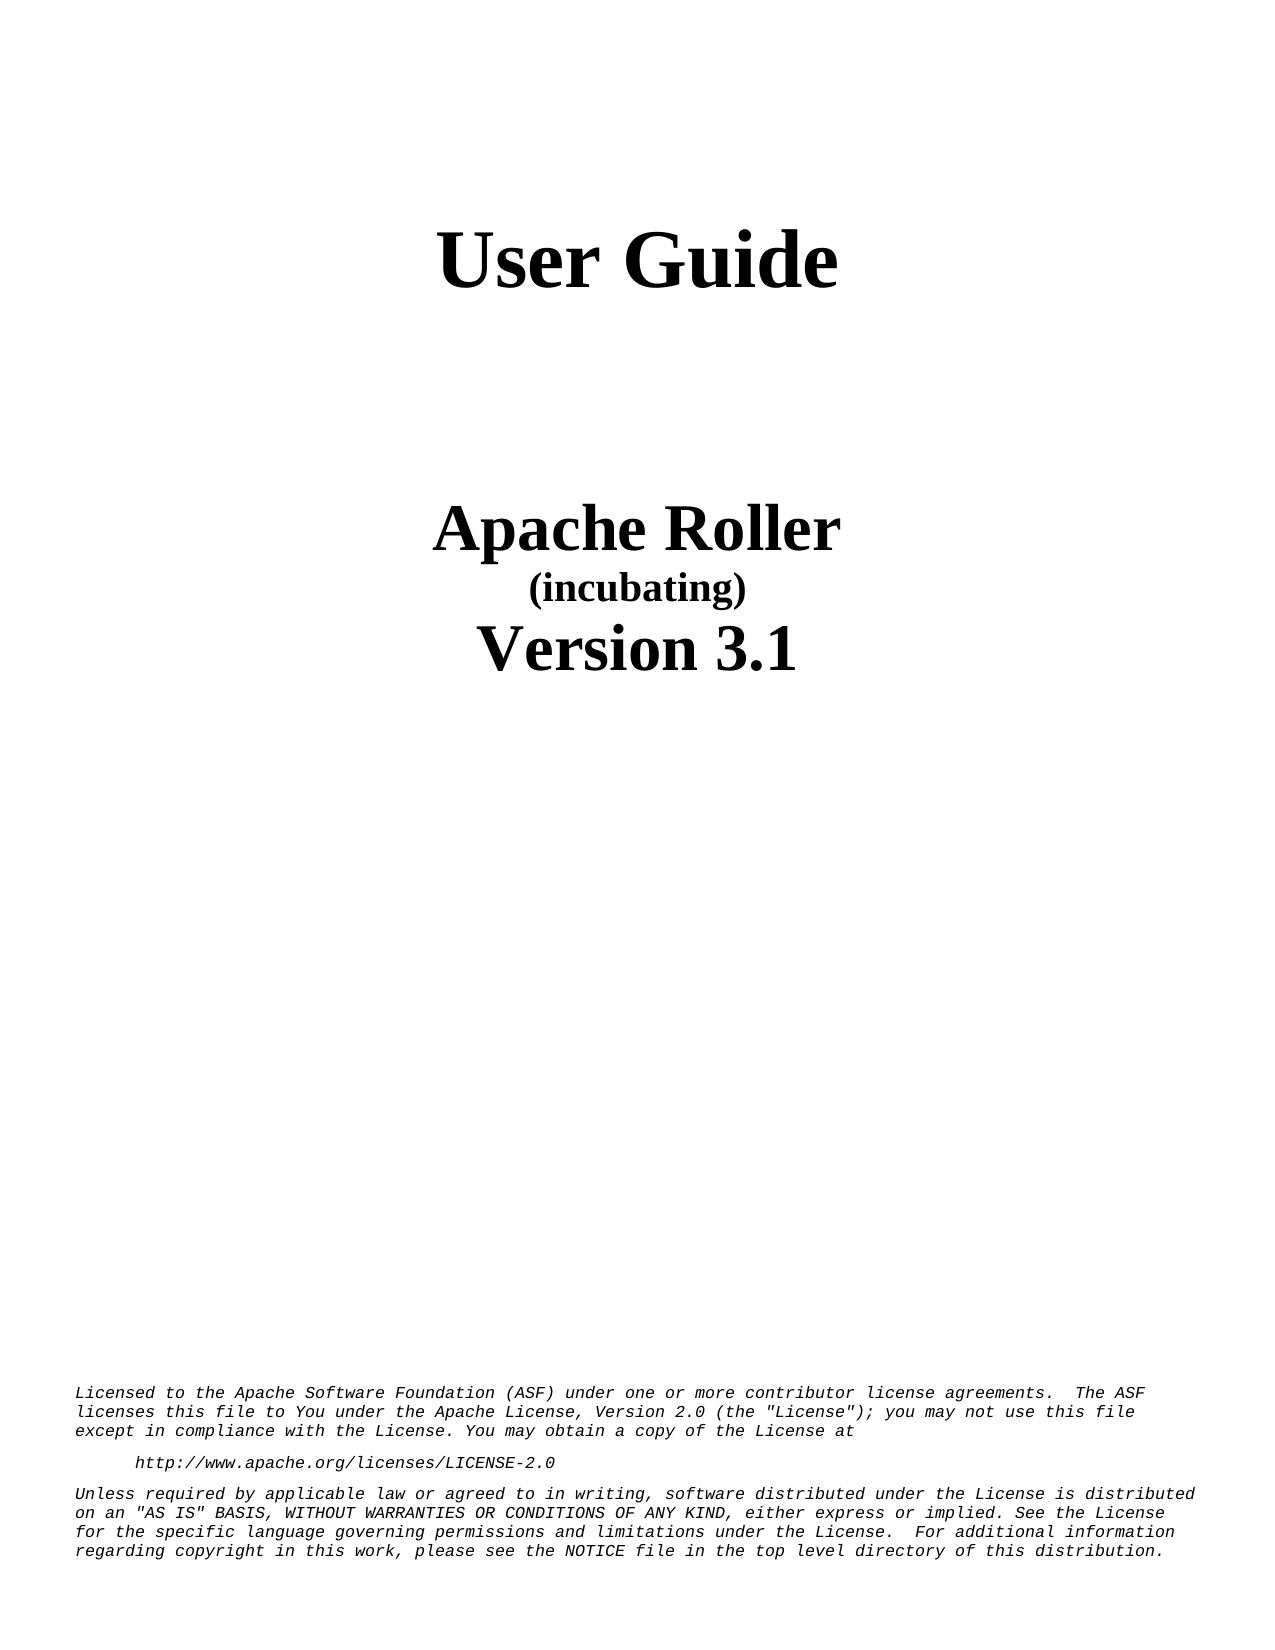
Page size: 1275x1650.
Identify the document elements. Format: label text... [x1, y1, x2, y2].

text (incubating) [75, 564, 1200, 611]
text User Guide [75, 213, 1200, 306]
text Licensed to the Apache Software Foundation (ASF) under one or more contributor license agreements. The ASF licenses this file to You under the Apache License, Version 2.0 (the "License"); you may not use this file except in compliance with the License. You may obtain a copy of the License at [75, 1385, 1200, 1442]
text http://www.apache.org/licenses/LICENSE-2.0 [75, 1454, 1200, 1473]
text Apache Roller [75, 490, 1200, 564]
text Unless required by applicable law or agreed to in writing, software distributed under the License is distributed on an "AS IS" BASIS, WITHOUT WARRANTIES OR CONDITIONS OF ANY KIND, either express or implied. See the License for the specific language governing permissions and limitations under the License. For additional information regarding copyright in this work, please see the NOTICE file in the top level directory of this distribution. [75, 1486, 1200, 1562]
text Version 3.1 [75, 611, 1200, 684]
